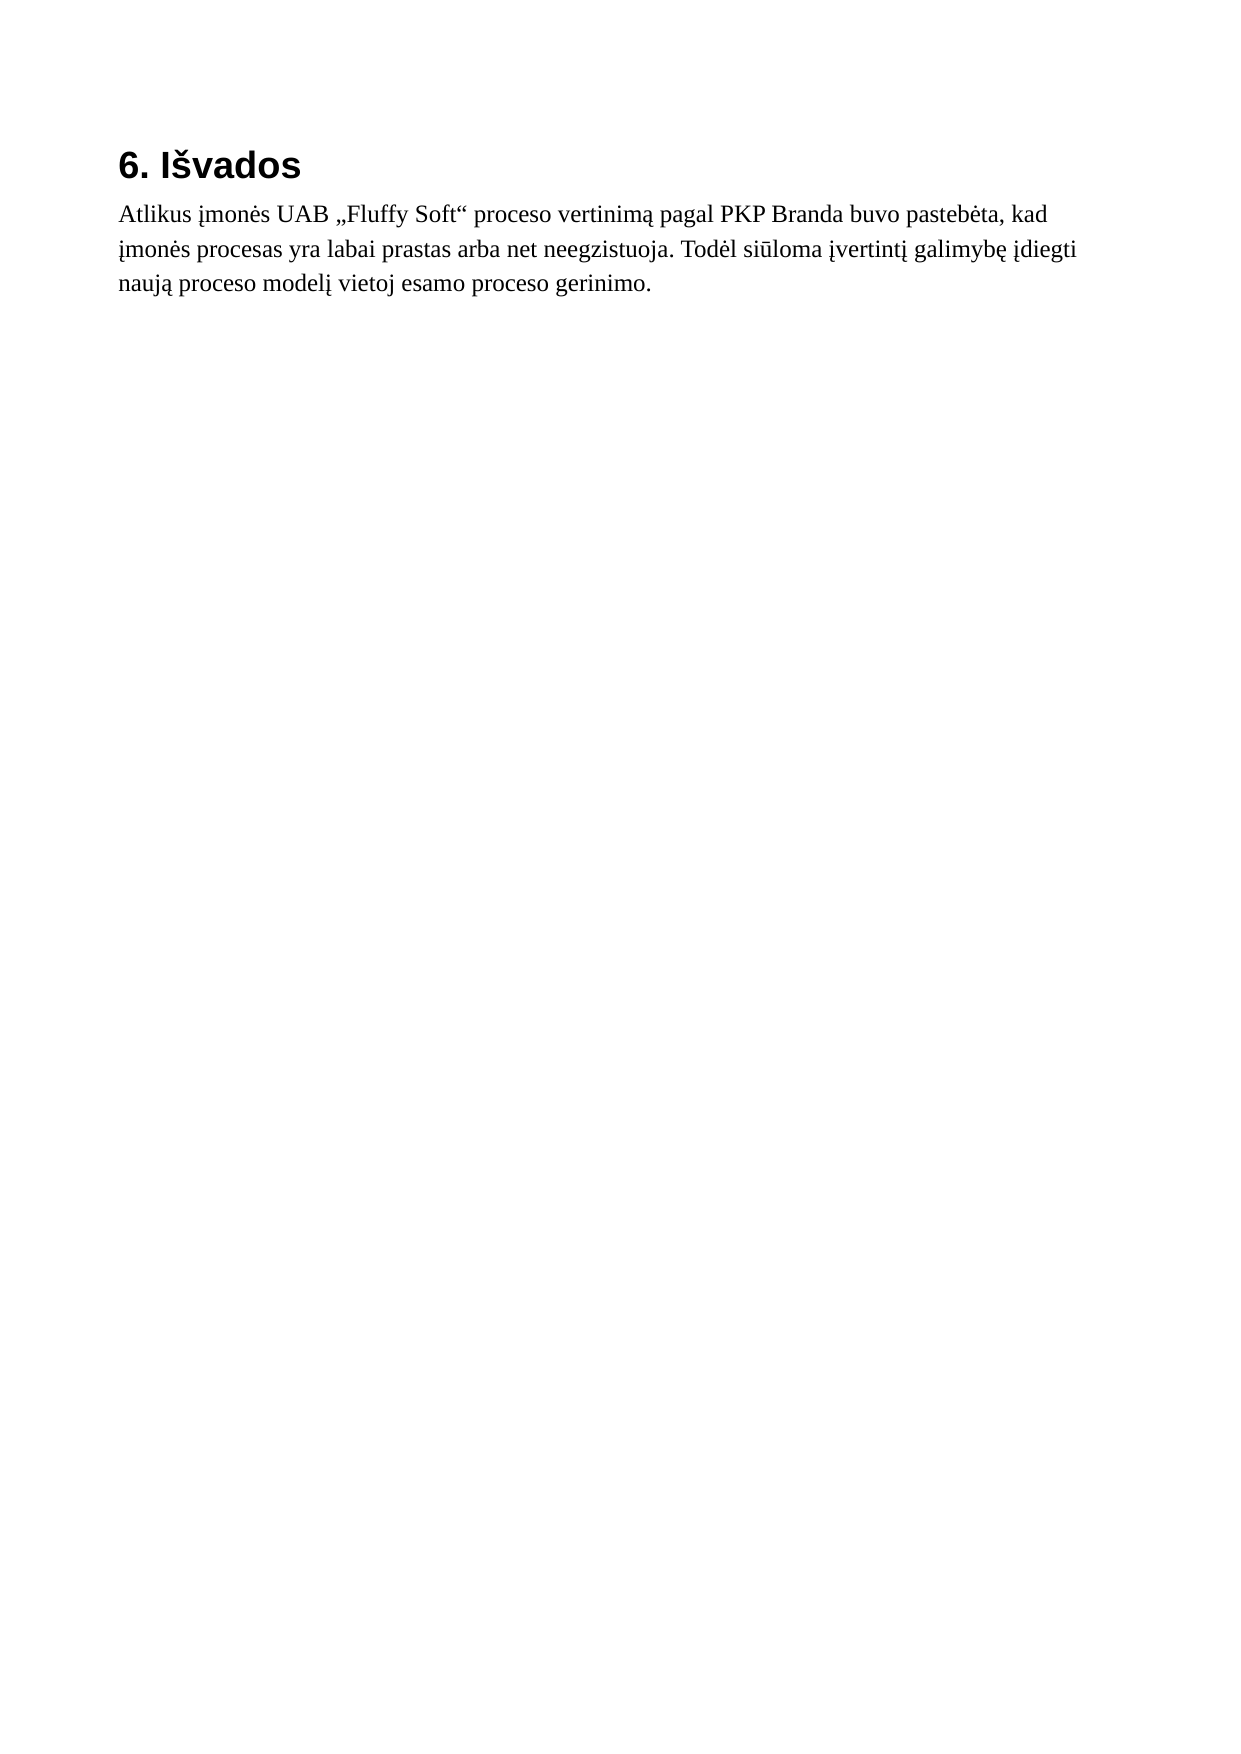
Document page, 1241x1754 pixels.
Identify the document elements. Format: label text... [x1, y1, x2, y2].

subtitle 6. Išvados [118, 143, 1122, 187]
text Atlikus įmonės UAB „Fluffy Soft“ proceso vertinimą pagal PKP Branda buvo pastebėta, kad įmonės procesas yra labai prastas arba net neegzistuoja. Todėl siūloma įvertintį galimybę įdiegti naują proceso modelį vietoj esamo proceso gerinimo. [118, 199, 1122, 297]
